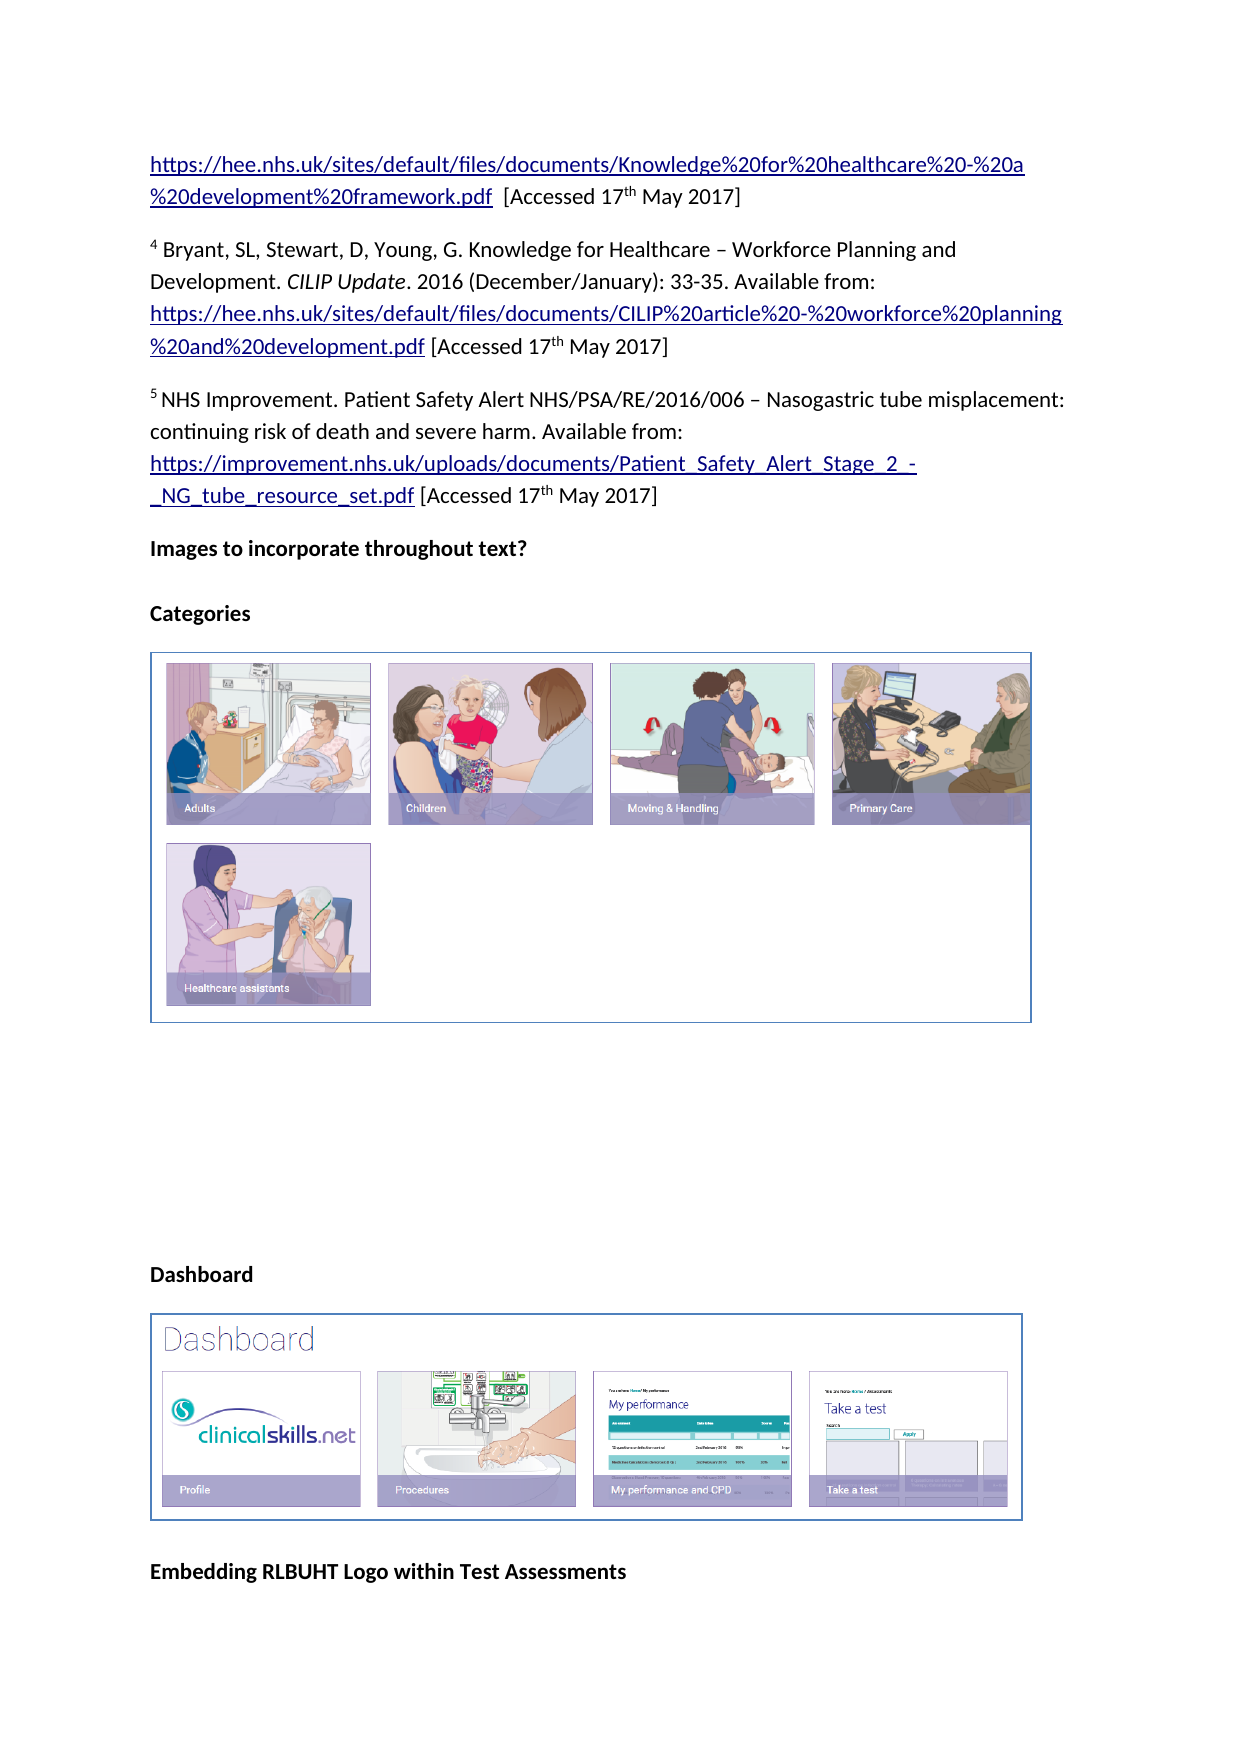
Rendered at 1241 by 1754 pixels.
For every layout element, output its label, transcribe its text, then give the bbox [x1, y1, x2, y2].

text Images to incorporate throughout text? Categories [150, 534, 1090, 627]
text 5 NHS Improvement. Patient Safety Alert NHS/PSA/RE/2016/006 – Nasogastric tube misplacement: continuing risk of death and severe harm. Available from: https://improvement.nhs.uk/uploads/documents/Patient_Safety_Alert_Stage_2_-_NG_tube_resource_set.pdf [Accessed 17th May 2017] [150, 385, 1090, 509]
text 4 Bryant, SL, Stewart, D, Young, G. Knowledge for Healthcare – Workforce Planning and Development. CILIP Update. 2016 (December/January): 33-35. Available from: https://hee.nhs.uk/sites/default/files/documents/CILIP%20article%20-%20workforce%20planning%20and%20development.pdf [Accessed 17th May 2017] [150, 235, 1090, 360]
text https://hee.nhs.uk/sites/default/files/documents/Knowledge%20for%20healthcare%20-%20a%20development%20framework.pdf [Accessed 17th May 2017] [150, 150, 1090, 210]
text Embedding RLBUHT Logo within Test Assessments [150, 1313, 1090, 1585]
text Dashboard [150, 1260, 1090, 1288]
